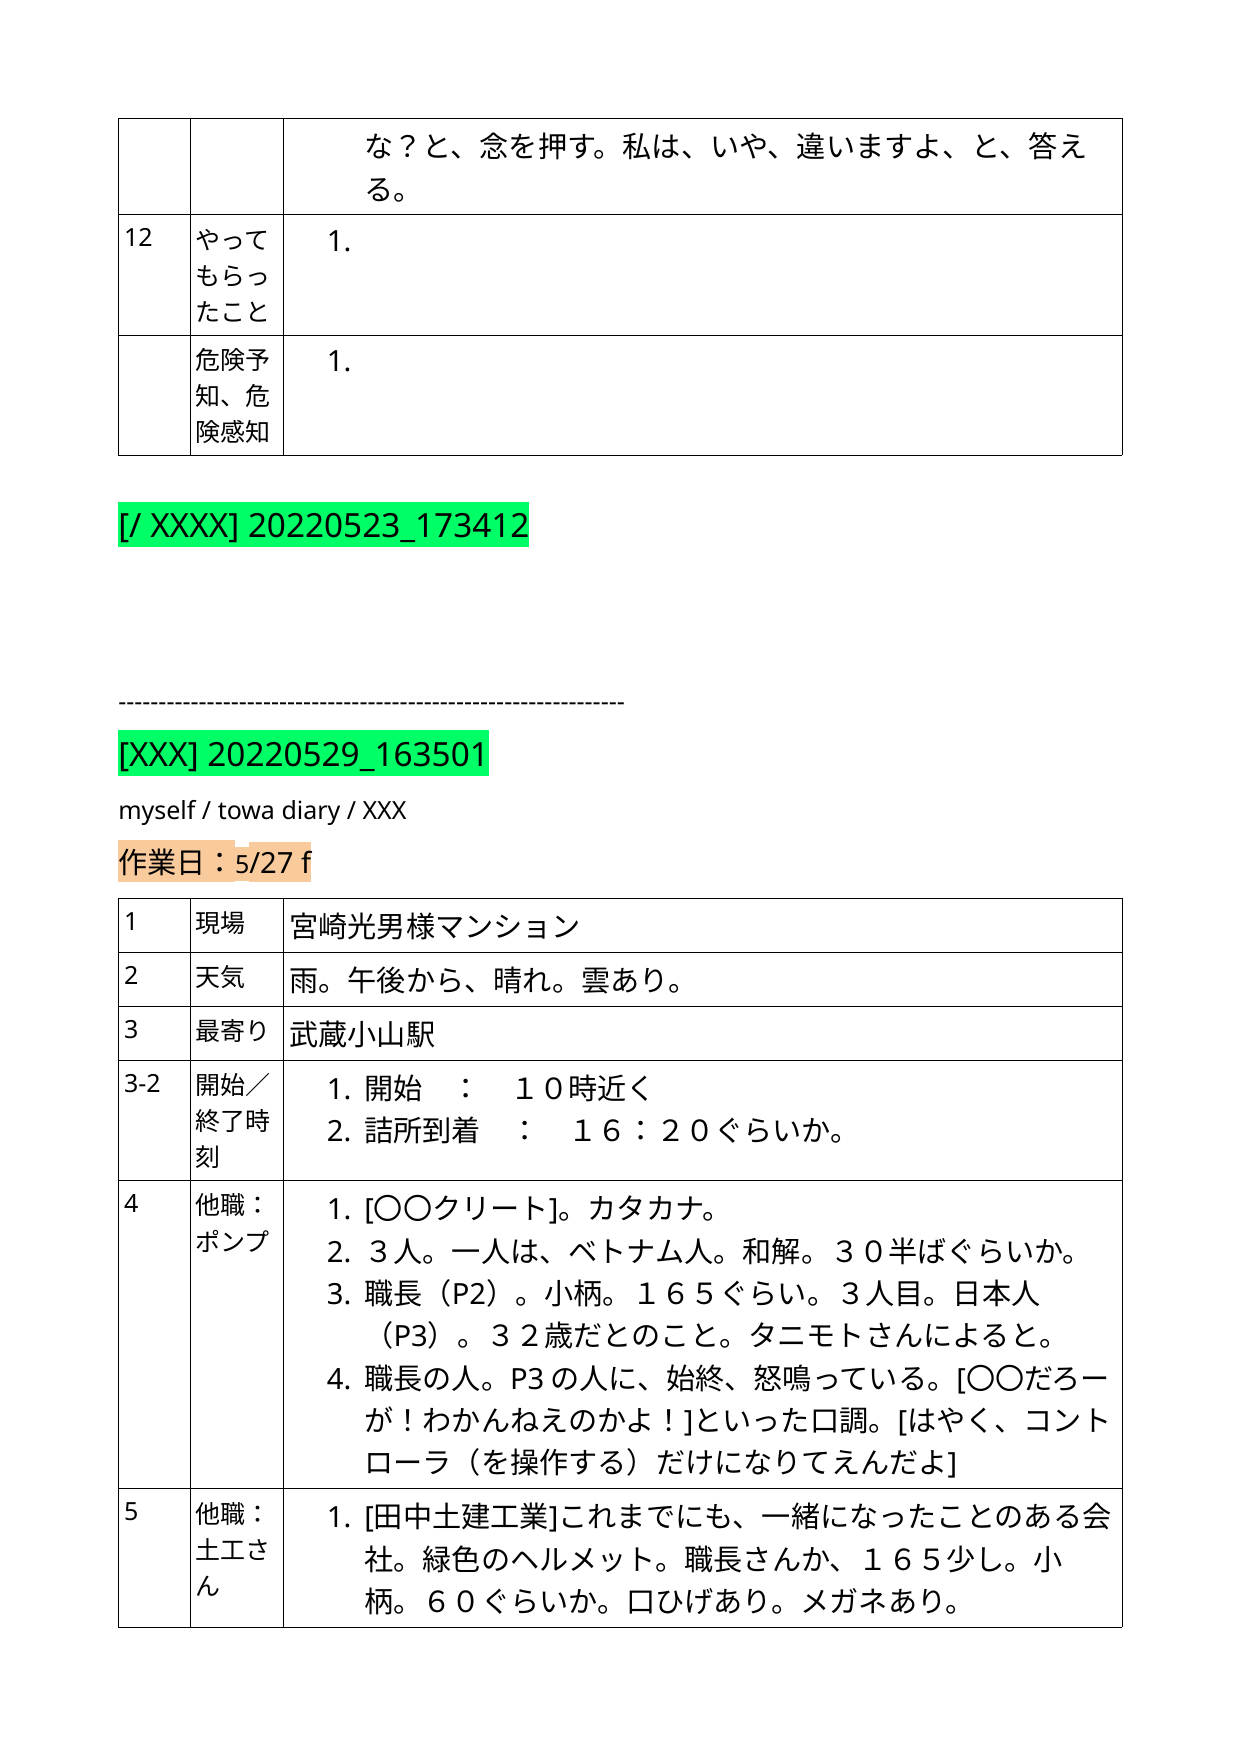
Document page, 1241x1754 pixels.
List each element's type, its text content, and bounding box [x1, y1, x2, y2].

table_cell 天気 [191, 953, 283, 1006]
text myself / towa diary / XXX [118, 793, 1122, 827]
table_header 1 [119, 899, 190, 952]
table_header 宮崎光男様マンション [284, 899, 1122, 952]
text [/ XXXX] 20220523_173412 [118, 502, 1122, 547]
table_cell 3 [119, 1007, 190, 1059]
table_cell 武蔵小山駅 [284, 1007, 1122, 1059]
table_cell 他職：土工さん [191, 1489, 283, 1627]
text [XXX] 20220529_163501 [118, 730, 1122, 776]
table_cell やってもらったこと [191, 215, 283, 334]
table_cell 3-2 [119, 1061, 190, 1180]
table_cell [191, 119, 283, 214]
text 作業日：5/27 f [118, 839, 1122, 882]
table_cell 4 [119, 1181, 190, 1488]
table_cell 開始／終了時刻 [191, 1061, 283, 1180]
table_cell 雨。午後から、晴れ。雲あり。 [284, 953, 1122, 1006]
table_cell 12 [119, 215, 190, 334]
table_cell 危険予知、危険感知 [191, 336, 283, 455]
text --------------------------------------------------------------- [118, 683, 1122, 717]
table_cell [284, 215, 1122, 334]
table_cell 開始 ： １０時近く 詰所到着 ： １６：２０ぐらいか。 [284, 1061, 1122, 1180]
table_cell [119, 336, 190, 455]
table_cell 2 [119, 953, 190, 1006]
table_cell 5 [119, 1489, 190, 1627]
table_cell [284, 336, 1122, 455]
table_cell [田中土建工業]これまでにも、一緒になったことのある会社。緑色のヘルメット。職長さんか、１６５少し。小柄。６０ぐらいか。口ひげあり。メガネあり。 [284, 1489, 1122, 1627]
table_header 現場 [191, 899, 283, 952]
table_cell な？と、念を押す。私は、いや、違いますよ、と、答える。 [284, 119, 1122, 214]
table_cell [〇〇クリート]。カタカナ。 ３人。一人は、ベトナム人。和解。３０半ばぐらいか。 職長（P2）。小柄。１６５ぐらい。３人目。日本人（P3）。３２歳だとのこと。タニモトさんによると。 職長の人。P3の人に、始終、怒鳴っている。[〇〇だろーが！わかんねえのかよ！]といった口調。[はやく、コントローラ（を操作する）だけになりてえんだよ] [284, 1181, 1122, 1488]
table_cell [119, 119, 190, 214]
table_cell 他職：ポンプ [191, 1181, 283, 1488]
table_cell 最寄り [191, 1007, 283, 1059]
